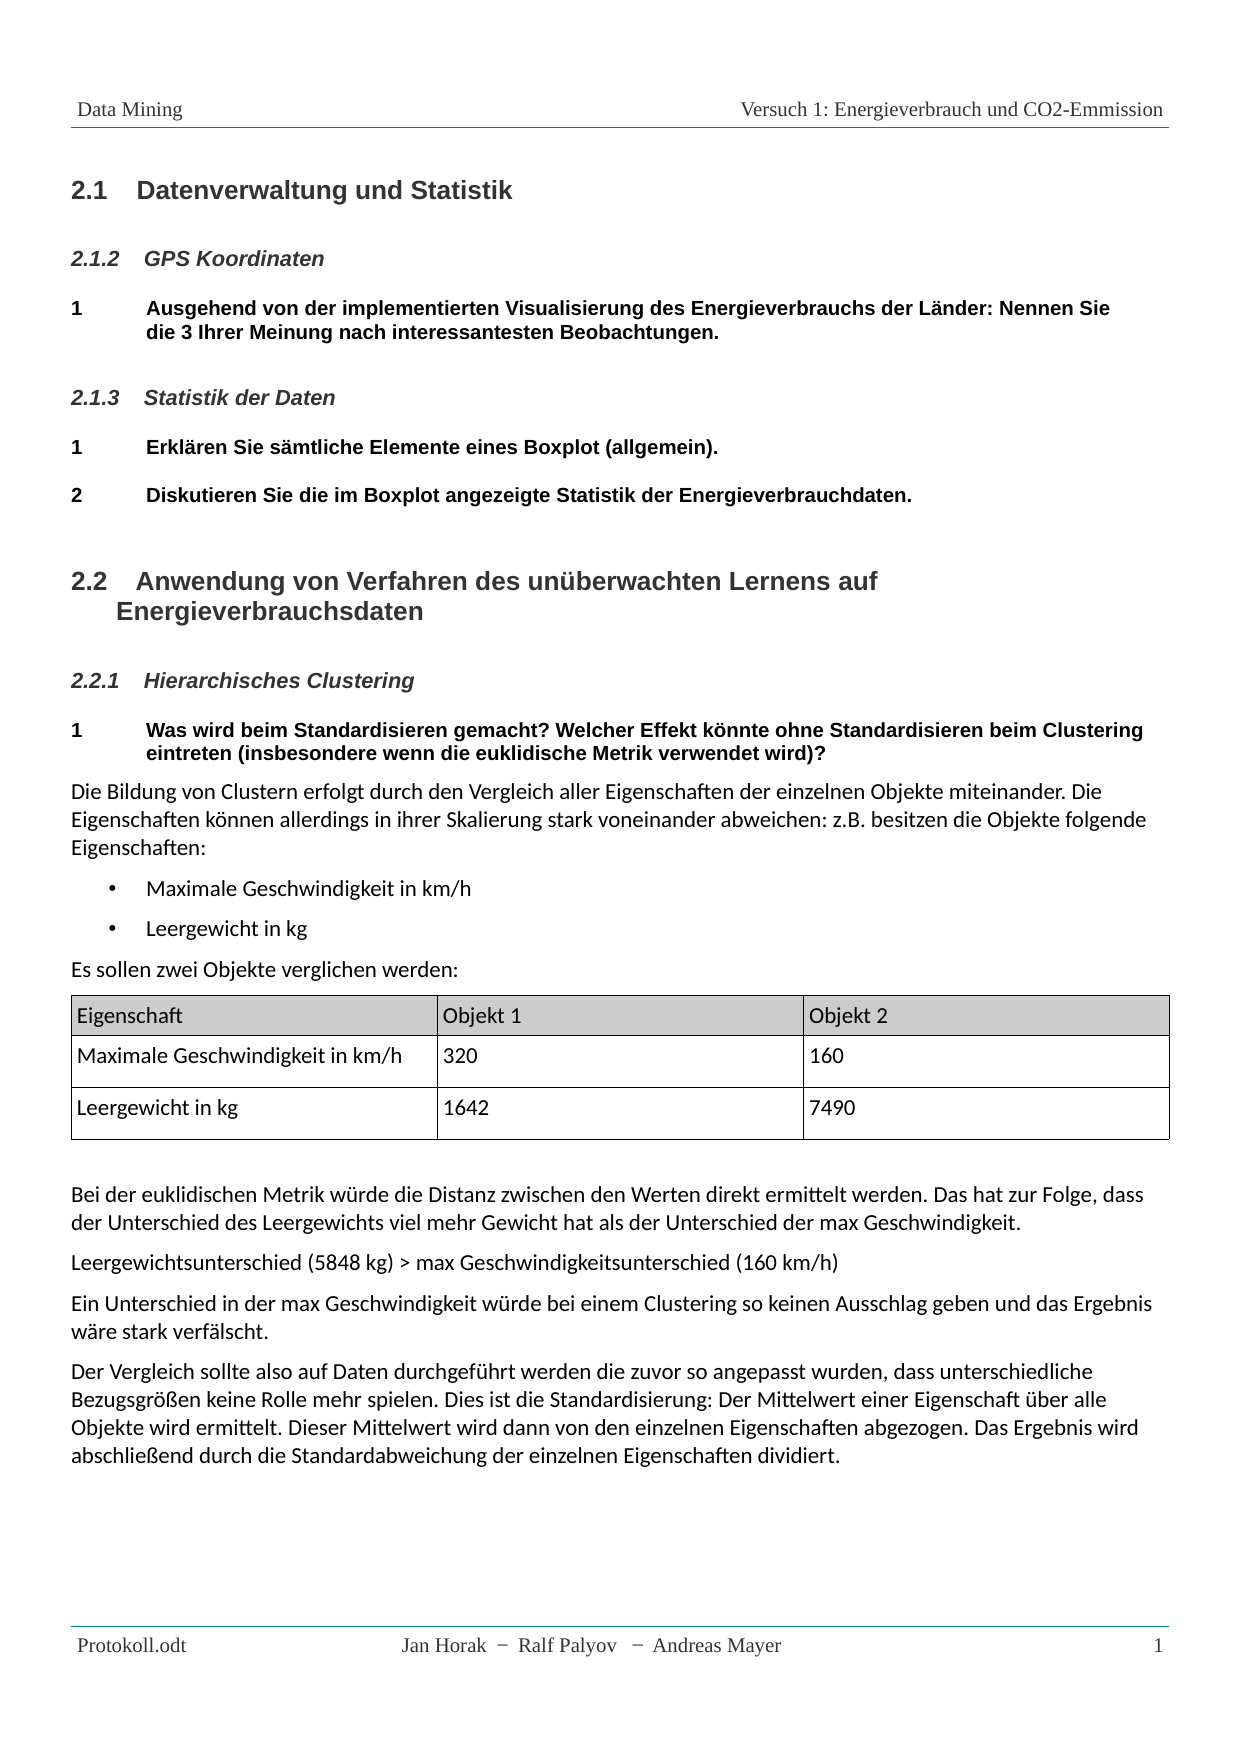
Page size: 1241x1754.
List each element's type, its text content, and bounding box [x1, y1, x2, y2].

text Es sollen zwei Objekte verglichen werden: [71, 955, 1169, 983]
table_cell 320 [438, 1036, 803, 1087]
text Leergewichtsunterschied (5848 kg) > max Geschwindigkeitsunterschied (160 km/h) [71, 1248, 1169, 1276]
table_cell Leergewicht in kg [72, 1088, 437, 1139]
text Bei der euklidischen Metrik würde die Distanz zwischen den Werten direkt ermittelt werden. Das hat zur Folge, dass der Unterschied des Leergewichts viel mehr Gewicht hat als der Unterschied der max Geschwindigkeit. [71, 1180, 1169, 1236]
subtitle Erklären Sie sämtliche Elemente eines Boxplot (allgemein). [71, 435, 1169, 458]
text Ein Unterschied in der max Geschwindigkeit würde bei einem Clustering so keinen Ausschlag geben und das Ergebnis wäre stark verfälscht. [71, 1289, 1169, 1345]
subtitle 2.2.1 Hierarchisches Clustering [71, 668, 1169, 693]
subtitle 2.1.2 GPS Koordinaten [71, 246, 1169, 272]
subtitle 2.1 Datenverwaltung und Statistik [71, 175, 1169, 205]
text Die Bildung von Clustern erfolgt durch den Vergleich aller Eigenschaften der einzelnen Objekte miteinander. Die Eigenschaften können allerdings in ihrer Skalierung stark voneinander abweichen: z.B. besitzen die Objekte folgende Eigenschaften: [71, 777, 1169, 861]
list Maximale Geschwindigkeit in km/h [108, 874, 1169, 902]
table_cell 160 [804, 1036, 1169, 1087]
table_header Objekt 2 [804, 996, 1169, 1035]
subtitle Was wird beim Standardisieren gemacht? Welcher Effekt könnte ohne Standardisieren beim Clustering eintreten (insbesondere wenn die euklidische Metrik verwendet wird)? [71, 718, 1169, 765]
table_cell 7490 [804, 1088, 1169, 1139]
table_header Eigenschaft [72, 996, 437, 1035]
table_cell 1642 [438, 1088, 803, 1139]
table_header Objekt 1 [438, 996, 803, 1035]
text Der Vergleich sollte also auf Daten durchgeführt werden die zuvor so angepasst wurden, dass unterschiedliche Bezugsgrößen keine Rolle mehr spielen. Dies ist die Standardisierung: Der Mittelwert einer Eigenschaft über alle Objekte wird ermittelt. Dieser Mittelwert wird dann von den einzelnen Eigenschaften abgezogen. Das Ergebnis wird abschließend durch die Standardabweichung der einzelnen Eigenschaften dividiert. [71, 1357, 1169, 1469]
table_cell Maximale Geschwindigkeit in km/h [72, 1036, 437, 1087]
subtitle 2.1.3 Statistik der Daten [71, 385, 1169, 410]
subtitle 2.2 Anwendung von Verfahren des unüberwachten Lernens auf Energieverbrauchsdaten [71, 566, 1169, 626]
subtitle Diskutieren Sie die im Boxplot angezeigte Statistik der Energieverbrauchdaten. [71, 483, 1169, 507]
subtitle Ausgehend von der implementierten Visualisierung des Energieverbrauchs der Länder: Nennen Sie die 3 Ihrer Meinung nach interessantesten Beobachtungen. [71, 297, 1169, 343]
list Leergewicht in kg [108, 914, 1169, 942]
